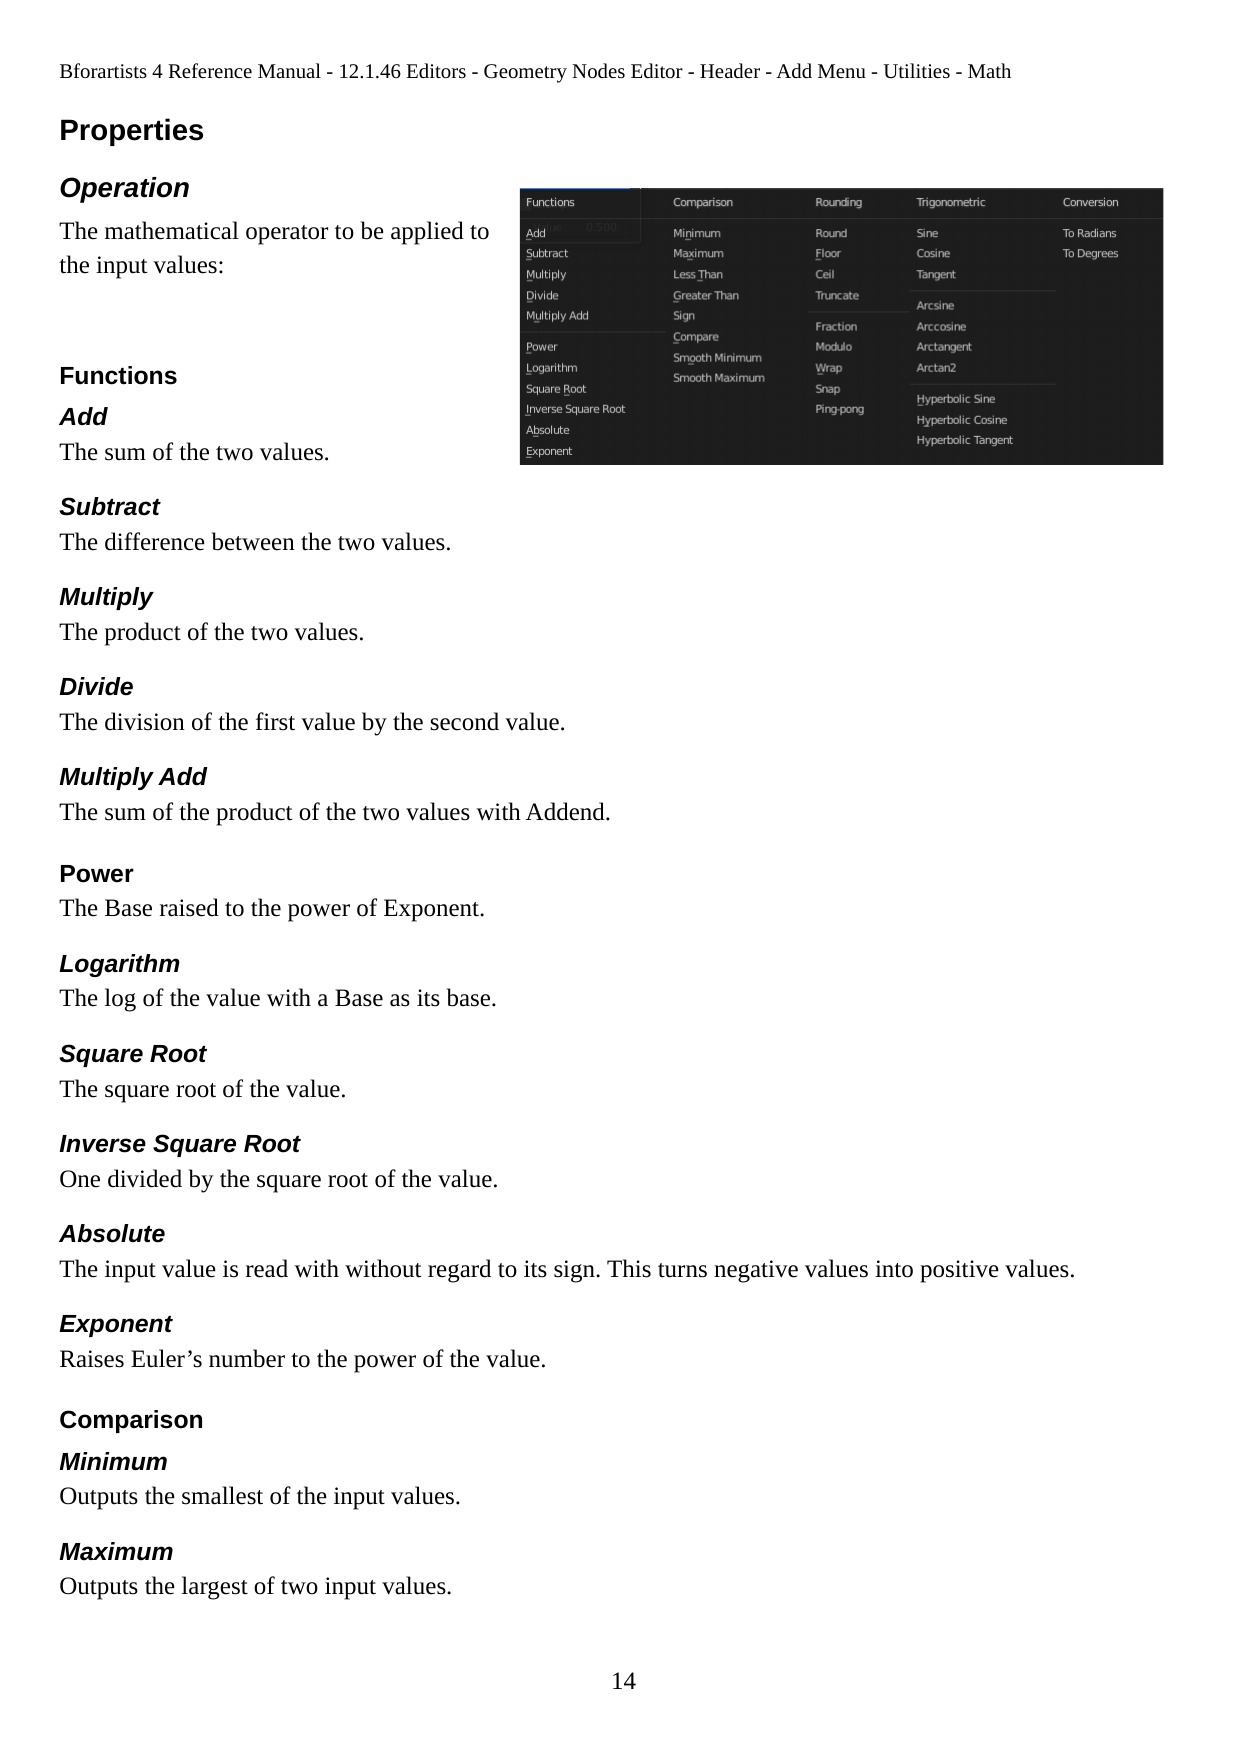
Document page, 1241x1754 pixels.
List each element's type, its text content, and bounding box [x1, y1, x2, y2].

subtitle Exponent [59, 1309, 1181, 1338]
subtitle Divide [59, 672, 1181, 701]
subtitle [1164, 361, 1181, 389]
subtitle Operation [59, 171, 1181, 203]
text The sum of the two values. [59, 437, 519, 465]
subtitle Properties [59, 113, 1181, 146]
text The division of the first value by the second value. [59, 707, 1181, 736]
text The sum of the product of the two values with Addend. [59, 797, 1181, 826]
subtitle Subtract [59, 492, 1181, 521]
subtitle Minimum [59, 1447, 1181, 1475]
subtitle Absolute [59, 1219, 1181, 1248]
subtitle Square Root [59, 1039, 1181, 1067]
text The product of the two values. [59, 617, 1181, 646]
text Raises Euler’s number to the power of the value. [59, 1344, 1181, 1373]
text Outputs the smallest of the input values. [59, 1481, 1181, 1510]
subtitle Add [59, 402, 519, 430]
subtitle Functions [59, 361, 519, 389]
text The input value is read with without regard to its sign. This turns negative values into positive values. [59, 1254, 1181, 1283]
subtitle Power [59, 859, 1181, 887]
text Outputs the largest of two input values. [59, 1571, 1181, 1600]
text The square root of the value. [59, 1074, 1181, 1102]
subtitle Multiply [59, 582, 1181, 611]
text One divided by the square root of the value. [59, 1164, 1181, 1192]
picture [519, 188, 1164, 465]
subtitle Inverse Square Root [59, 1129, 1181, 1157]
subtitle [1164, 402, 1181, 430]
subtitle Multiply Add [59, 762, 1181, 791]
text The mathematical operator to be applied to the input values: [59, 216, 519, 279]
text The log of the value with a Base as its base. [59, 983, 1181, 1012]
text The Base raised to the power of Exponent. [59, 893, 1181, 922]
subtitle Maximum [59, 1537, 1181, 1565]
subtitle Comparison [59, 1406, 1181, 1434]
text The difference between the two values. [59, 527, 1181, 556]
subtitle Logarithm [59, 949, 1181, 977]
